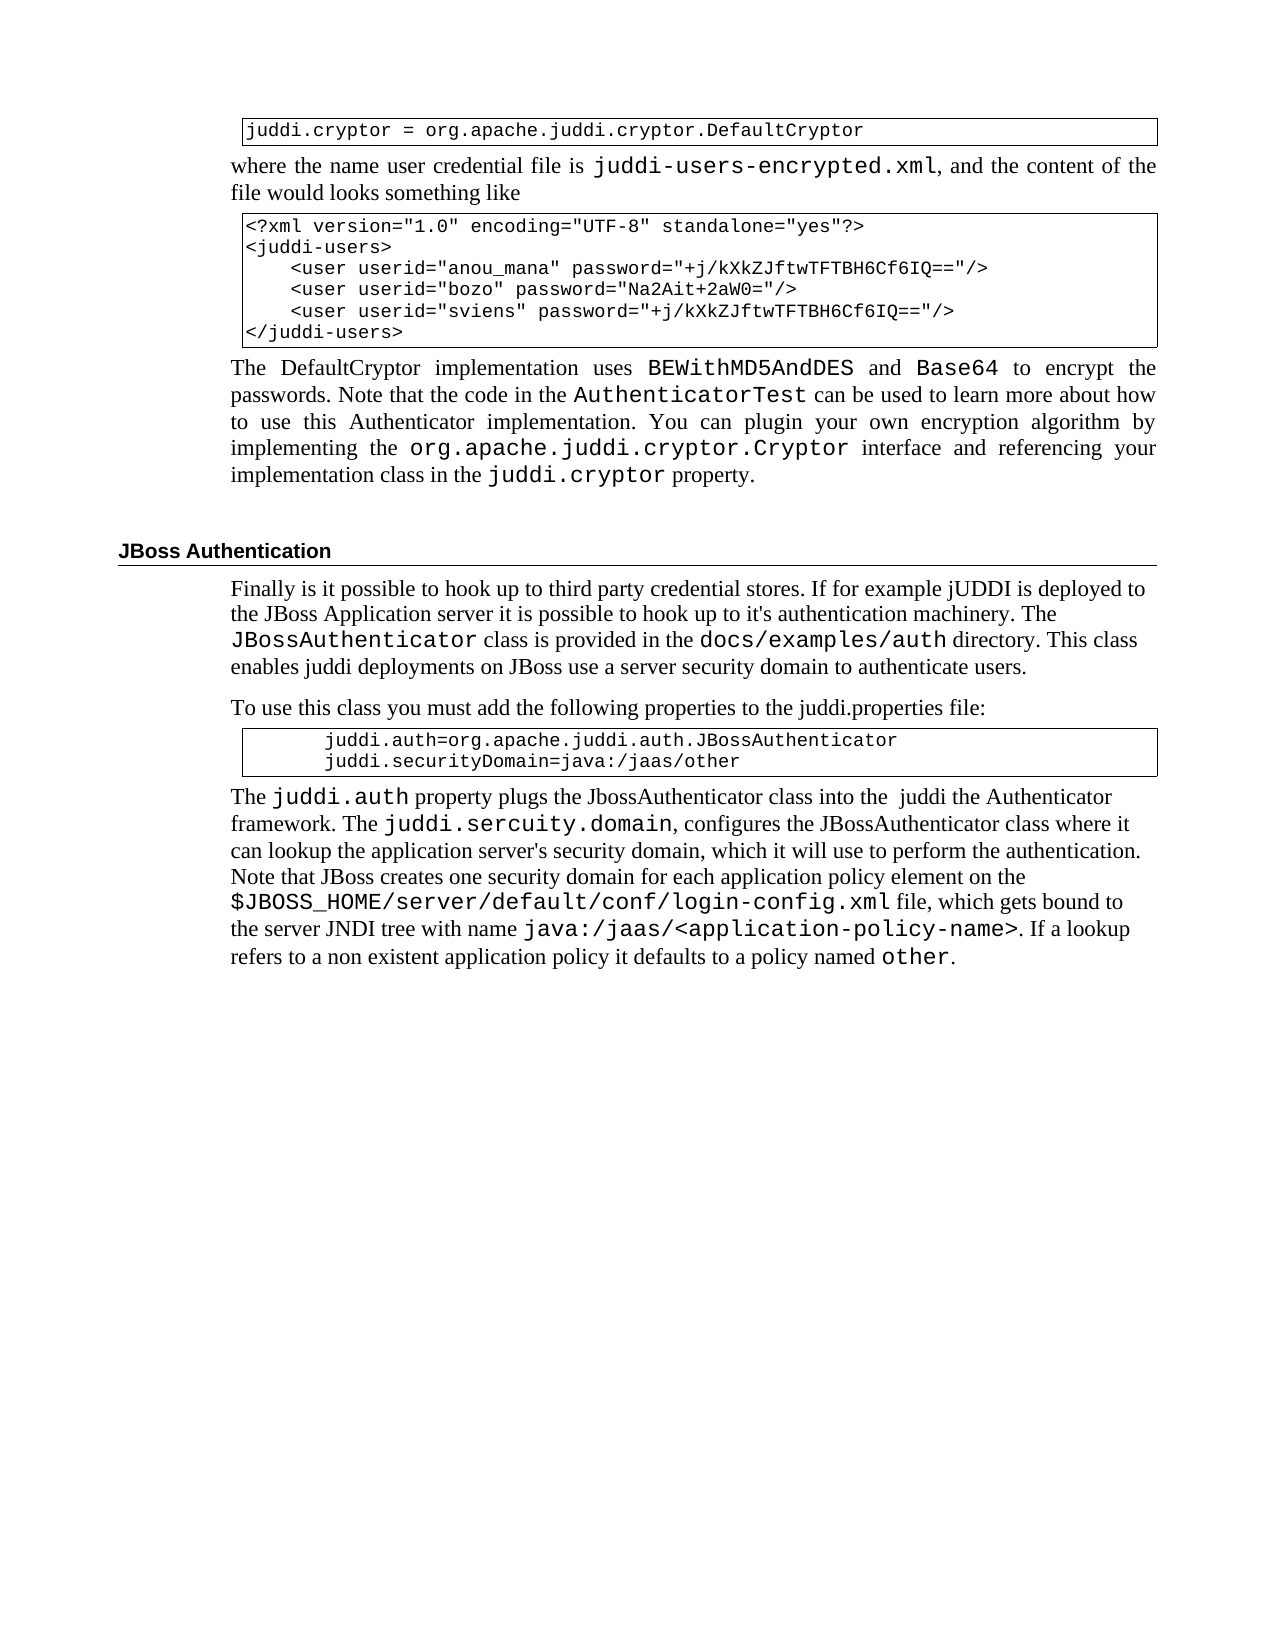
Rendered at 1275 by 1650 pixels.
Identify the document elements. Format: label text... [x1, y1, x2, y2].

text <juddi-users> [243, 234, 1157, 256]
text Finally is it possible to hook up to third party credential stores. If for example jUDDI is deployed to the JBoss Application server it is possible to hook up to it's authentication machinery. The JBossAuthenticator class is provided in the docs/examples/auth directory. This class enables juddi deployments on JBoss use a server security domain to authenticate users. [230, 576, 1157, 679]
text juddi.securityDomain=java:/jaas/other [243, 749, 1157, 776]
text The juddi.auth property plugs the JbossAuthenticator class into the juddi the Authenticator framework. The juddi.sercuity.domain, configures the JBossAuthenticator class where it can lookup the application server's security domain, which it will use to perform the authentication. Note that JBoss creates one security domain for each application policy element on the $JBOSS_HOME/server/default/conf/login-config.xml file, which gets bound to the server JNDI tree with name java:/jaas/<application-policy-name>. If a lookup refers to a non existent application policy it defaults to a policy named other. [230, 784, 1157, 971]
text juddi.cryptor = org.apache.juddi.cryptor.DefaultCryptor [243, 119, 1157, 145]
text To use this class you must add the following properties to the juddi.properties file: [230, 694, 1157, 720]
text <user userid="sviens" password="+j/kXkZJftwTFTBH6Cf6IQ=="/> [243, 298, 1157, 319]
text <user userid="bozo" password="Na2Ait+2aW0="/> [243, 277, 1157, 298]
text The DefaultCryptor implementation uses BEWithMD5AndDES and Base64 to encrypt the passwords. Note that the code in the AuthenticatorTest can be used to learn more about how to use this Authenticator implementation. You can plugin your own encryption algorithm by implementing the org.apache.juddi.cryptor.Cryptor interface and referencing your implementation class in the juddi.cryptor property. [230, 354, 1157, 489]
text <user userid="anou_mana" password="+j/kXkZJftwTFTBH6Cf6IQ=="/> [243, 256, 1157, 277]
text where the name user credential file is juddi-users-encrypted.xml, and the content of the file would looks something like [230, 153, 1157, 206]
text juddi.auth=org.apache.juddi.auth.JBossAuthenticator [243, 729, 1157, 749]
text <?xml version="1.0" encoding="UTF-8" standalone="yes"?> [243, 214, 1157, 234]
text </juddi-users> [243, 319, 1157, 347]
subtitle JBoss Authentication [118, 540, 1157, 565]
